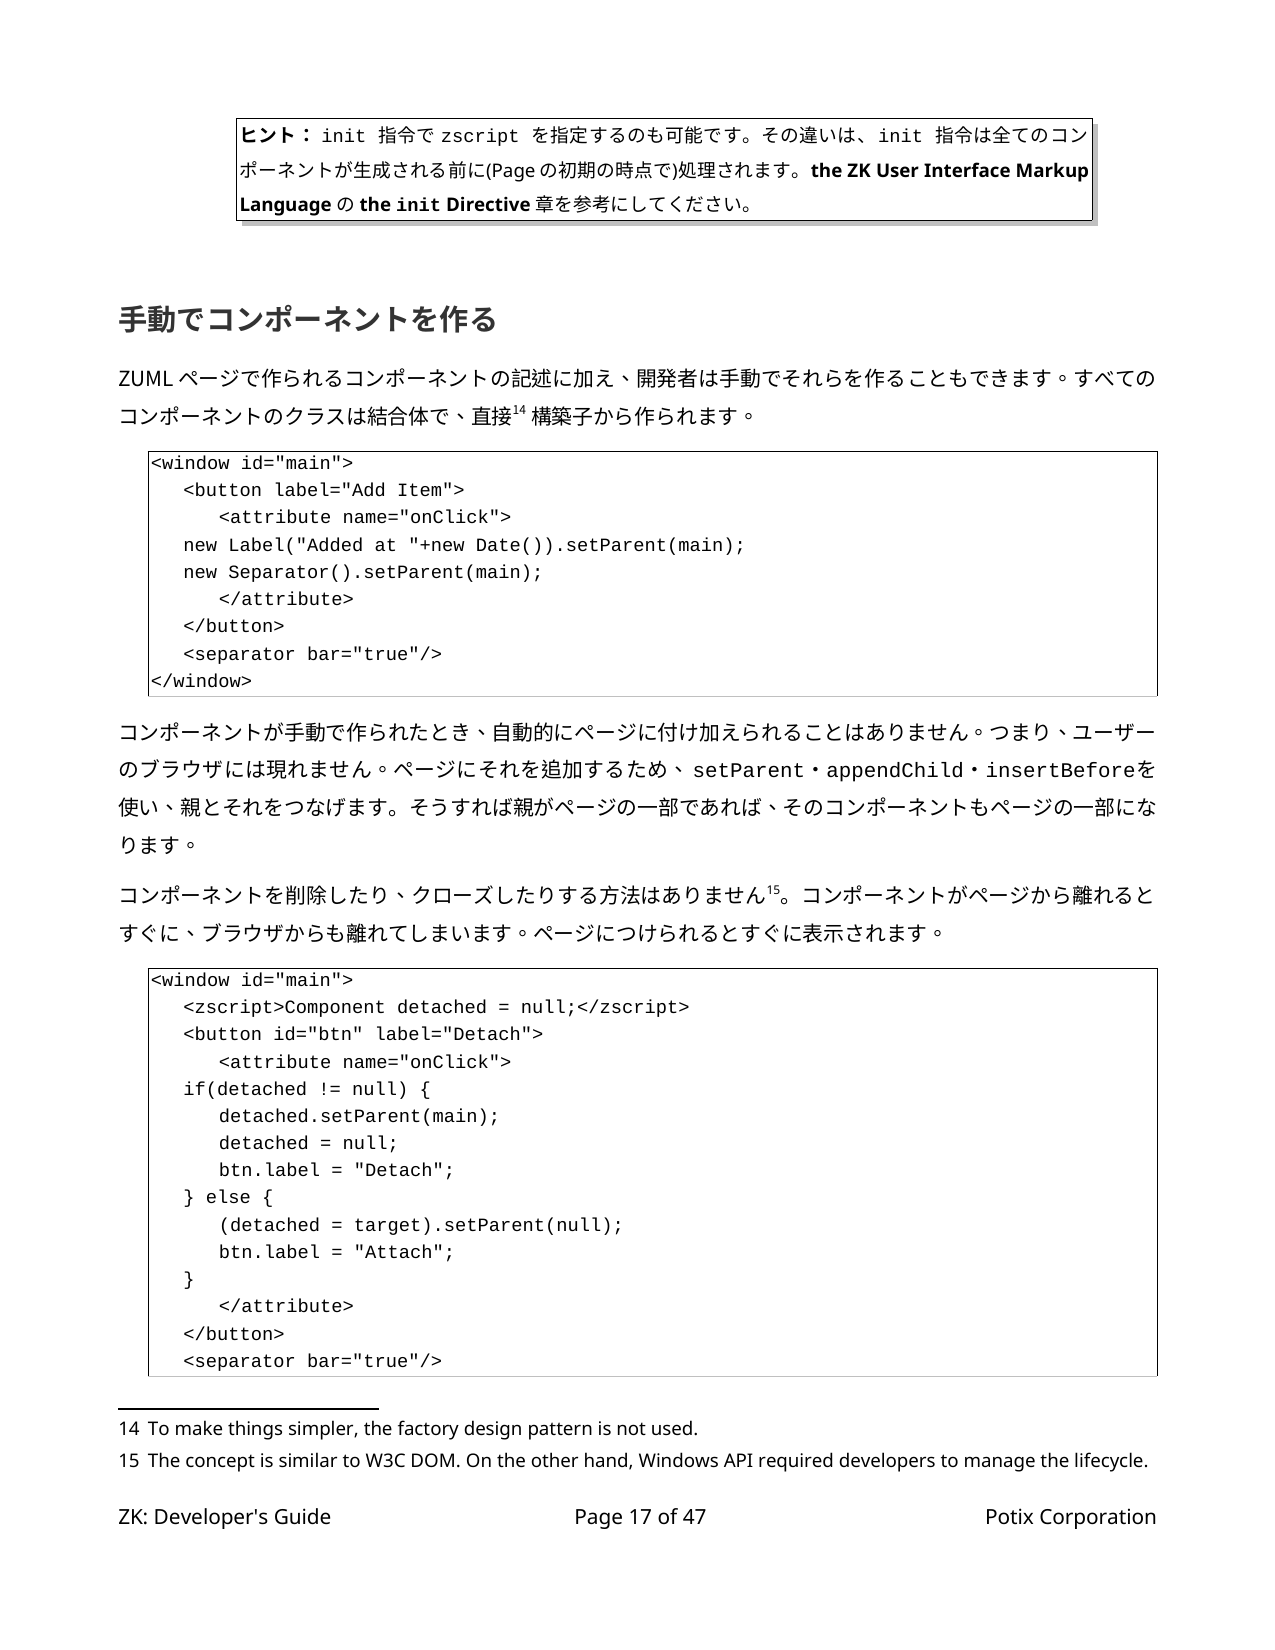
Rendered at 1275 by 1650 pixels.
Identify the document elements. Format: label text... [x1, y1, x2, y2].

text <attribute name="onClick"> [149, 1049, 1157, 1074]
text <separator bar="true"/> [149, 1348, 1157, 1376]
text </attribute> [149, 587, 1157, 611]
text コンポーネントを削除したり、クローズしたりする方法はありません。コンポーネントがページから離れるとすぐに、ブラウザからも離れてしまいます。ページにつけられるとすぐに表示されます。 [118, 880, 1157, 947]
text <attribute name="onClick"> [149, 505, 1157, 530]
text ヒント： init 指令で zscript を指定するのも可能です。その違いは、init 指令は全てのコンポーネントが生成される前に(Pageの初期の時点で)処理されます。the ZK User Interface Markup Language の the init Directive 章を参考にしてください。 [237, 119, 1092, 220]
text </button> [149, 614, 1157, 638]
text } [149, 1267, 1157, 1291]
text コンポーネントが手動で作られたとき、自動的にページに付け加えられることはありません。つまり、ユーザーのブラウザには現れません。ページにそれを追加するため、setParent・appendChild・insertBeforeを使い、親とそれをつなげます。そうすれば親がページの一部であれば、そのコンポーネントもページの一部になります。 [118, 716, 1157, 859]
text <zscript>Component detached = null;</zscript> [149, 995, 1157, 1019]
subtitle 手動でコンポーネントを作る [118, 297, 1157, 339]
text detached = null; [149, 1131, 1157, 1155]
text if(detached != null) { [149, 1077, 1157, 1101]
text </button> [149, 1321, 1157, 1346]
text (detached = target).setParent(null); [149, 1213, 1157, 1237]
text To make things simpler, the factory design pattern is not used. [118, 1416, 1157, 1441]
text btn.label = "Detach"; [149, 1158, 1157, 1182]
text <separator bar="true"/> [149, 641, 1157, 666]
text </attribute> [149, 1294, 1157, 1318]
text <button label="Add Item"> [149, 478, 1157, 502]
text </window> [149, 668, 1157, 696]
text ZUMLページで作られるコンポーネントの記述に加え、開発者は手動でそれらを作ることもできます。すべてのコンポーネントのクラスは結合体で、直接 構築子から作られます。 [118, 363, 1157, 430]
text } else { [149, 1185, 1157, 1210]
text new Separator().setParent(main); [149, 560, 1157, 584]
text new Label("Added at "+new Date()).setParent(main); [149, 533, 1157, 557]
text The concept is similar to W3C DOM. On the other hand, Windows API required developers to manage the lifecycle. [118, 1447, 1157, 1473]
text <window id="main"> [149, 452, 1157, 475]
text detached.setParent(main); [149, 1104, 1157, 1128]
text btn.label = "Attach"; [149, 1240, 1157, 1264]
text <window id="main"> [149, 969, 1157, 992]
text <button id="btn" label="Detach"> [149, 1022, 1157, 1047]
